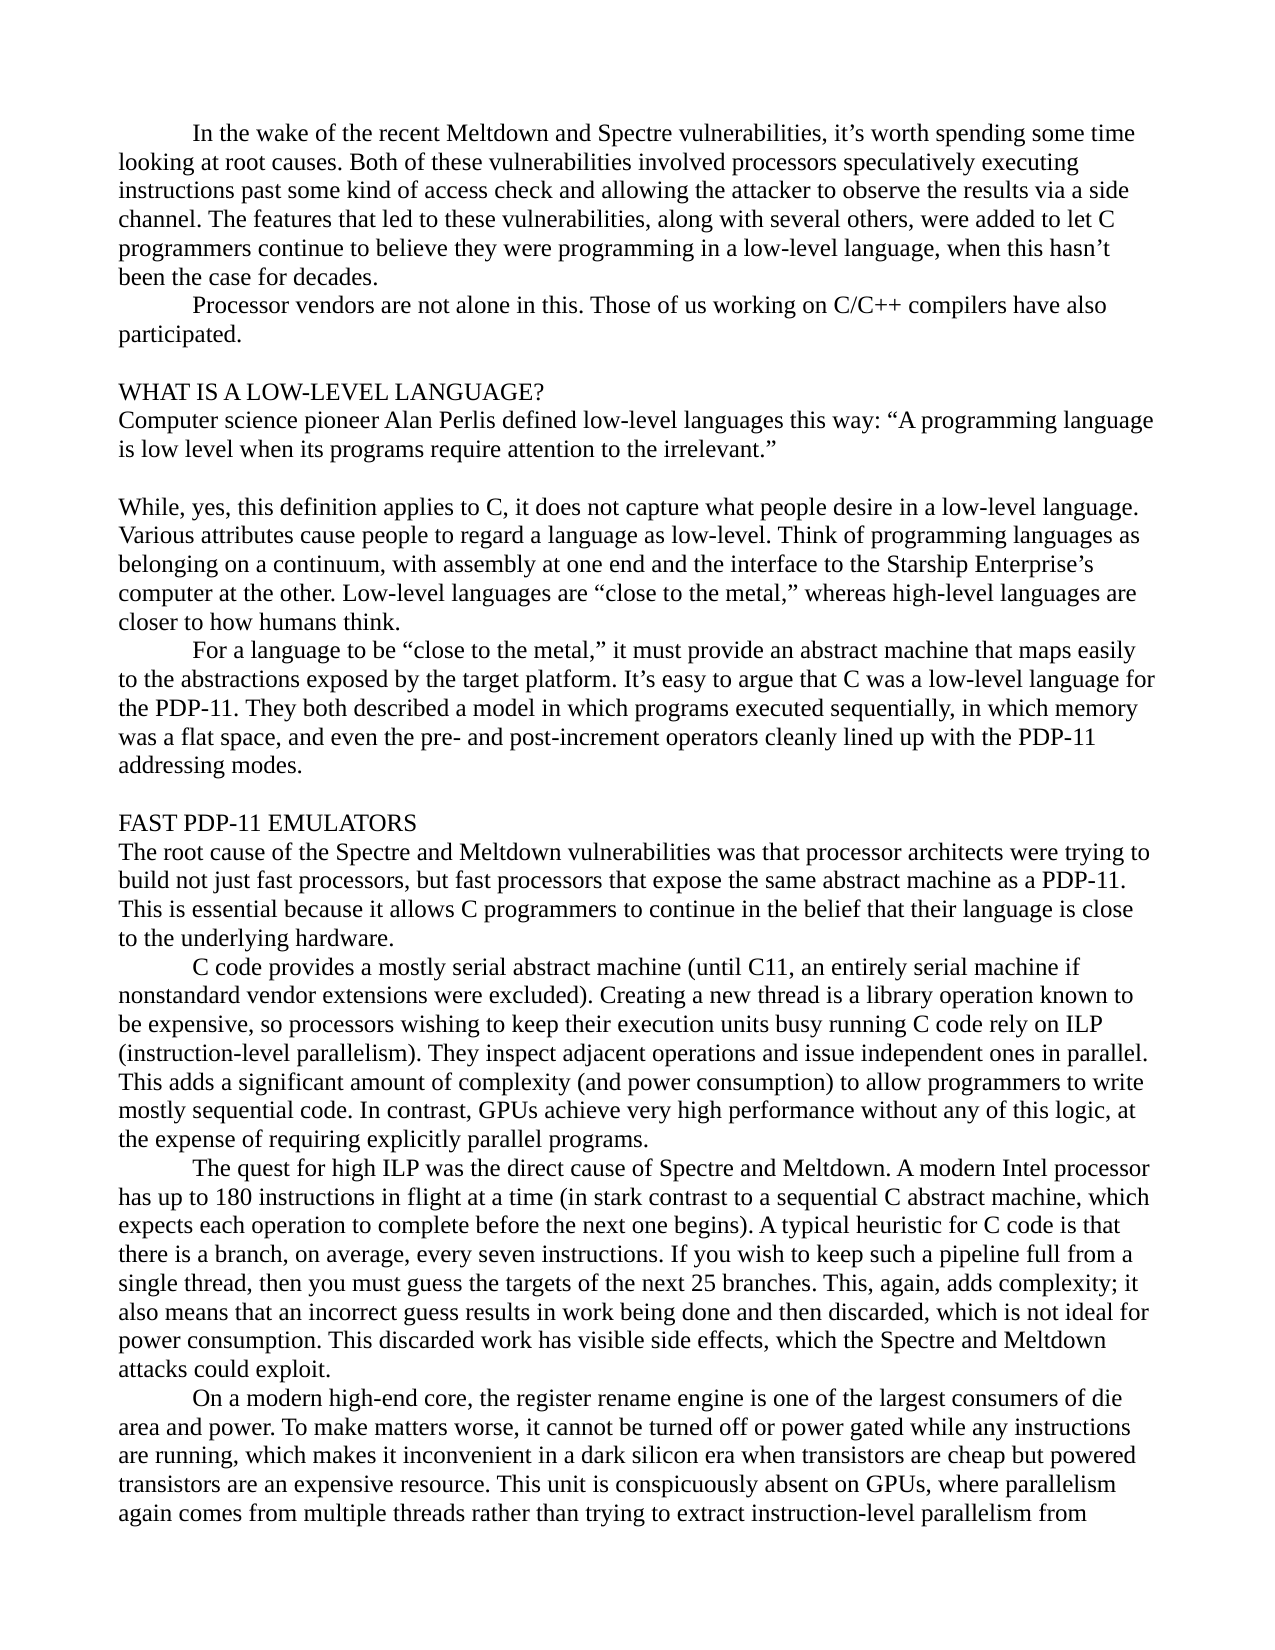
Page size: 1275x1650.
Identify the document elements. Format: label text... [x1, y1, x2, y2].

text FAST PDP-11 EMULATORS [118, 808, 1157, 837]
text The root cause of the Spectre and Meltdown vulnerabilities was that processor architects were trying to build not just fast processors, but fast processors that expose the same abstract machine as a PDP-11. This is essential because it allows C programmers to continue in the belief that their language is close to the underlying hardware. [118, 837, 1157, 952]
text For a language to be “close to the metal,” it must provide an abstract machine that maps easily to the abstractions exposed by the target platform. It’s easy to argue that C was a low-level language for the PDP-11. They both described a model in which programs executed sequentially, in which memory was a flat space, and even the pre- and post-increment operators cleanly lined up with the PDP-11 addressing modes. [118, 636, 1157, 779]
text Processor vendors are not alone in this. Those of us working on C/C++ compilers have also participated. [118, 291, 1157, 348]
text This adds a significant amount of complexity (and power consumption) to allow programmers to write mostly sequential code. In contrast, GPUs achieve very high performance without any of this logic, at the expense of requiring explicitly parallel programs. [118, 1067, 1157, 1153]
text The quest for high ILP was the direct cause of Spectre and Meltdown. A modern Intel processor has up to 180 instructions in flight at a time (in stark contrast to a sequential C abstract machine, which expects each operation to complete before the next one begins). A typical heuristic for C code is that there is a branch, on average, every seven instructions. If you wish to keep such a pipeline full from a single thread, then you must guess the targets of the next 25 branches. This, again, adds complexity; it also means that an incorrect guess results in work being done and then discarded, which is not ideal for power consumption. This discarded work has visible side effects, which the Spectre and Meltdown attacks could exploit. [118, 1153, 1157, 1383]
text In the wake of the recent Meltdown and Spectre vulnerabilities, it’s worth spending some time looking at root causes. Both of these vulnerabilities involved processors speculatively executing instructions past some kind of access check and allowing the attacker to observe the results via a side channel. The features that led to these vulnerabilities, along with several others, were added to let C programmers continue to believe they were programming in a low-level language, when this hasn’t been the case for decades. [118, 118, 1157, 291]
text Computer science pioneer Alan Perlis defined low-level languages this way: “A programming language is low level when its programs require attention to the irrelevant.” [118, 406, 1157, 463]
text WHAT IS A LOW-LEVEL LANGUAGE? [118, 377, 1157, 406]
text On a modern high-end core, the register rename engine is one of the largest consumers of die area and power. To make matters worse, it cannot be turned off or power gated while any instructions are running, which makes it inconvenient in a dark silicon era when transistors are cheap but powered transistors are an expensive resource. This unit is conspicuously absent on GPUs, where parallelism again comes from multiple threads rather than trying to extract instruction-level parallelism from [118, 1383, 1157, 1527]
text Various attributes cause people to regard a language as low-level. Think of programming languages as belonging on a continuum, with assembly at one end and the interface to the Starship Enterprise’s computer at the other. Low-level languages are “close to the metal,” whereas high-level languages are closer to how humans think. [118, 521, 1157, 636]
text C code provides a mostly serial abstract machine (until C11, an entirely serial machine if nonstandard vendor extensions were excluded). Creating a new thread is a library operation known to be expensive, so processors wishing to keep their execution units busy running C code rely on ILP (instruction-level parallelism). They inspect adjacent operations and issue independent ones in parallel. [118, 952, 1157, 1067]
text While, yes, this definition applies to C, it does not capture what people desire in a low-level language. [118, 492, 1157, 521]
